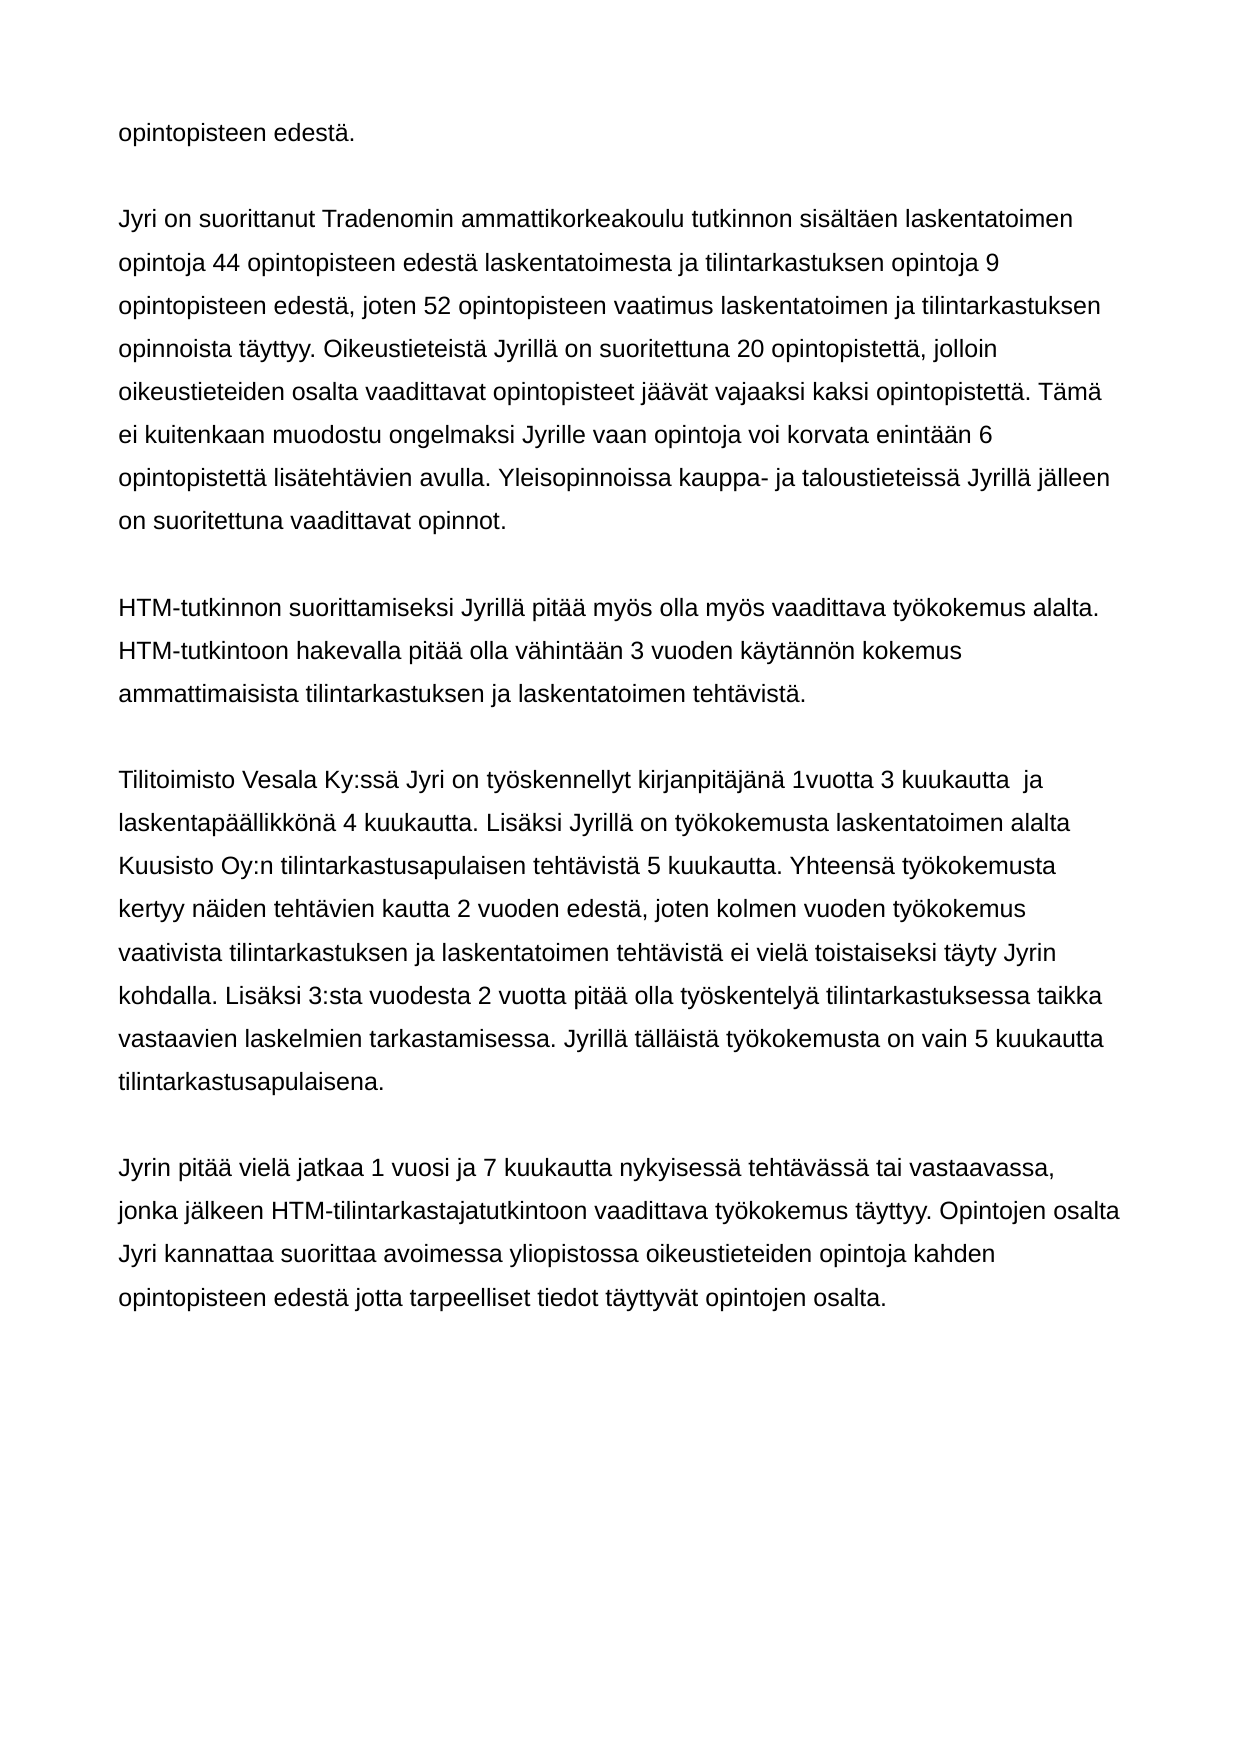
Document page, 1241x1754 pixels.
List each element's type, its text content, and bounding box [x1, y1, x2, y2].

text HTM-tutkinnon suorittamiseksi Jyrillä pitää myös olla myös vaadittava työkokemus alalta. HTM-tutkintoon hakevalla pitää olla vähintään 3 vuoden käytännön kokemus ammattimaisista tilintarkastuksen ja laskentatoimen tehtävistä. [118, 592, 1122, 707]
text Tilitoimisto Vesala Ky:ssä Jyri on työskennellyt kirjanpitäjänä 1vuotta 3 kuukautta ja laskentapäällikkönä 4 kuukautta. Lisäksi Jyrillä on työkokemusta laskentatoimen alalta Kuusisto Oy:n tilintarkastusapulaisen tehtävistä 5 kuukautta. Yhteensä työkokemusta kertyy näiden tehtävien kautta 2 vuoden edestä, joten kolmen vuoden työkokemus vaativista tilintarkastuksen ja laskentatoimen tehtävistä ei vielä toistaiseksi täyty Jyrin kohdalla. Lisäksi 3:sta vuodesta 2 vuotta pitää olla työskentelyä tilintarkastuksessa taikka vastaavien laskelmien tarkastamisessa. Jyrillä tälläistä työkokemusta on vain 5 kuukautta tilintarkastusapulaisena. [118, 765, 1122, 1096]
text opintopisteen edestä. [118, 118, 1122, 147]
text Jyri on suorittanut Tradenomin ammattikorkeakoulu tutkinnon sisältäen laskentatoimen opintoja 44 opintopisteen edestä laskentatoimesta ja tilintarkastuksen opintoja 9 opintopisteen edestä, joten 52 opintopisteen vaatimus laskentatoimen ja tilintarkastuksen opinnoista täyttyy. Oikeustieteistä Jyrillä on suoritettuna 20 opintopistettä, jolloin oikeustieteiden osalta vaadittavat opintopisteet jäävät vajaaksi kaksi opintopistettä. Tämä ei kuitenkaan muodostu ongelmaksi Jyrille vaan opintoja voi korvata enintään 6 opintopistettä lisätehtävien avulla. Yleisopinnoissa kauppa- ja taloustieteissä Jyrillä jälleen on suoritettuna vaadittavat opinnot. [118, 204, 1122, 535]
text Jyrin pitää vielä jatkaa 1 vuosi ja 7 kuukautta nykyisessä tehtävässä tai vastaavassa, jonka jälkeen HTM-tilintarkastajatutkintoon vaadittava työkokemus täyttyy. Opintojen osalta Jyri kannattaa suorittaa avoimessa yliopistossa oikeustieteiden opintoja kahden opintopisteen edestä jotta tarpeelliset tiedot täyttyvät opintojen osalta. [118, 1153, 1122, 1311]
